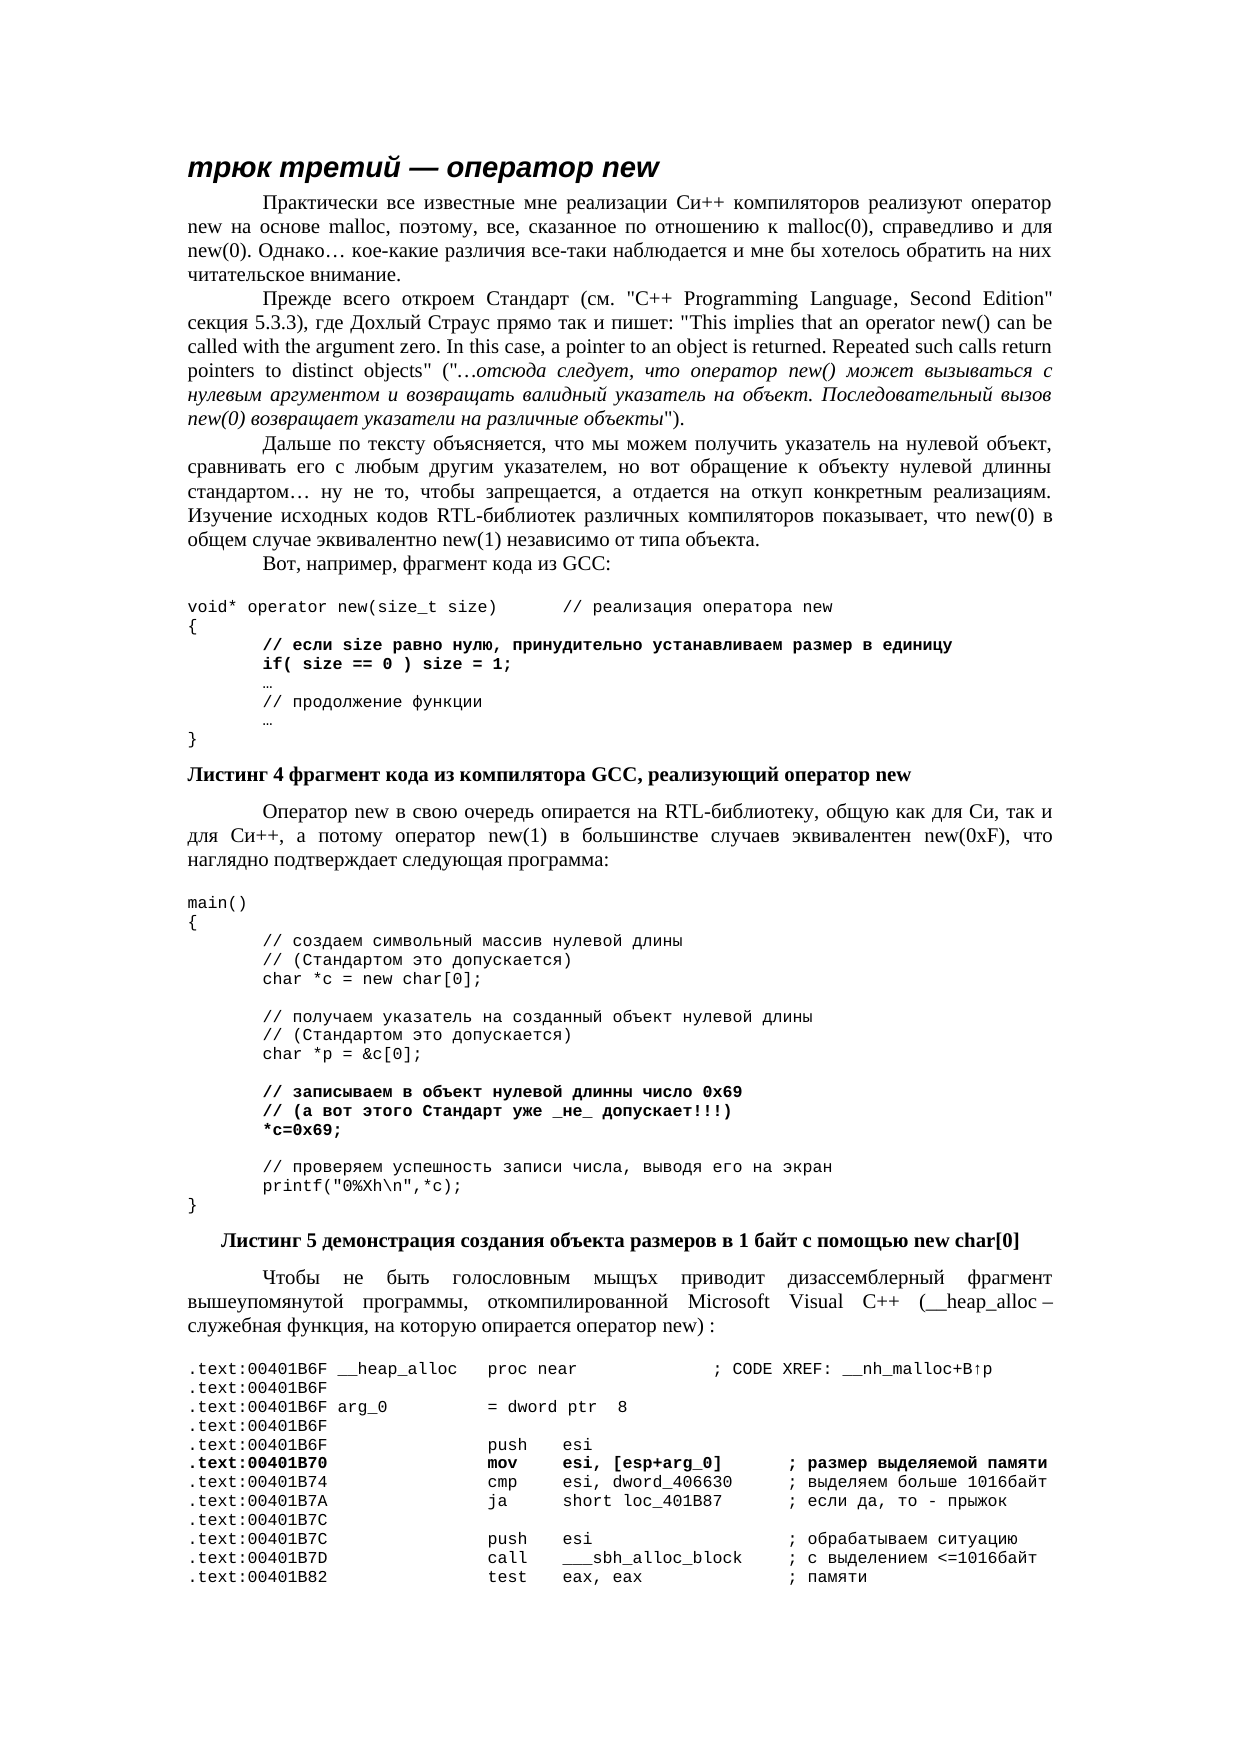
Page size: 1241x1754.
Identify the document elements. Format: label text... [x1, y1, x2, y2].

text .text:00401B6F arg_0 = dword ptr 8 [187, 1398, 1053, 1417]
text main() [187, 895, 1053, 914]
text char *p = &c[0]; [187, 1046, 1053, 1065]
text { [187, 914, 1053, 933]
text Прежде всего откроем Стандарт (см. "C++ Programming Language, Second Edition" секция 5.3.3), где Дохлый Страус прямо так и пишет: "This implies that an operator new() can be called with the argument zero. In this case, a pointer to an object is returned. Repeated such calls return pointers to distinct objects" ("…отсюда следует, что оператор new() может вызываться с нулевым аргументом и возвращать валидный указатель на объект. Последовательный вызов new(0) возвращает указатели на различные объекты"). [187, 286, 1053, 430]
text // продолжение функции [187, 693, 1053, 712]
text // проверяем успешность записи числа, выводя его на экран [187, 1159, 1053, 1178]
text *c=0x69; [187, 1121, 1053, 1140]
text Чтобы не быть голословным мыщъх приводит дизассемблерный фрагмент вышеупомянутой программы, откомпилированной Microsoft Visual C++ (__heap_alloc – служебная функция, на которую опирается оператор new) : [187, 1264, 1053, 1337]
text // (а вот этого Стандарт уже _не_ допускает!!!) [187, 1102, 1053, 1121]
text char *c = new char[0]; [187, 970, 1053, 989]
text Вот, например, фрагмент кода из GCC: [187, 551, 1053, 575]
text .text:00401B7D call ___sbh_alloc_block ; с выделением <=1016байт [187, 1549, 1053, 1568]
text .text:00401B7C push esi ; обрабатываем ситуацию [187, 1531, 1053, 1549]
text .text:00401B6F [187, 1417, 1053, 1436]
text .text:00401B74 cmp esi, dword_406630 ; выделяем больше 1016байт [187, 1474, 1053, 1493]
text } [187, 731, 1053, 750]
text printf("0%Xh\n",*c); [187, 1178, 1053, 1197]
text .text:00401B6F [187, 1380, 1053, 1398]
text // записываем в объект нулевой длинны число 0x69 [187, 1083, 1053, 1102]
text } [187, 1197, 1053, 1216]
text if( size == 0 ) size = 1; [187, 655, 1053, 674]
text … [187, 712, 1053, 731]
subtitle трюк третий — оператор new [187, 150, 1053, 183]
text { [187, 618, 1053, 637]
text .text:00401B6F __heap_alloc proc near ; CODE XREF: __nh_malloc+B↑p [187, 1361, 1053, 1380]
text // (Стандартом это допускается) [187, 952, 1053, 970]
text Практически все известные мне реализации Си++ компиляторов реализуют оператор new на основе malloc, поэтому, все, сказанное по отношению к malloc(0), справедливо и для new(0). Однако… кое-какие различия все-таки наблюдается и мне бы хотелось обратить на них читательское внимание. [187, 190, 1053, 286]
text Дальше по тексту объясняется, что мы можем получить указатель на нулевой объект, сравнивать его с любым другим указателем, но вот обращение к объекту нулевой длинны стандартом… ну не то, чтобы запрещается, а отдается на откуп конкретным реализациям. Изучение исходных кодов RTL-библиотек различных компиляторов показывает, что new(0) в общем случае эквивалентно new(1) независимо от типа объекта. [187, 430, 1053, 551]
text … [187, 674, 1053, 693]
text Листинг 5 демонстрация создания объекта размеров в 1 байт с помощью new char[0] [187, 1228, 1053, 1252]
text .text:00401B7C [187, 1512, 1053, 1531]
text Оператор new в свою очередь опирается на RTL-библиотеку, общую как для Си, так и для Си++, а потому оператор new(1) в большинстве случаев эквивалентен new(0xF), что наглядно подтверждает следующая программа: [187, 799, 1053, 871]
text Листинг 4 фрагмент кода из компилятора GCC, реализующий оператор new [187, 762, 1053, 786]
text // создаем символьный массив нулевой длины [187, 933, 1053, 952]
text void* operator new(size_t size) // реализация оператора new [187, 599, 1053, 618]
text .text:00401B70 mov esi, [esp+arg_0] ; размер выделяемой памяти [187, 1455, 1053, 1474]
text // если size равно нулю, принудительно устанавливаем размер в единицу [187, 637, 1053, 655]
text .text:00401B7A ja short loc_401B87 ; если да, то - прыжок [187, 1493, 1053, 1512]
text // получаем указатель на созданный объект нулевой длины [187, 1008, 1053, 1027]
text // (Стандартом это допускается) [187, 1027, 1053, 1046]
text .text:00401B82 test eax, eax ; памяти [187, 1568, 1053, 1587]
text .text:00401B6F push esi [187, 1436, 1053, 1455]
